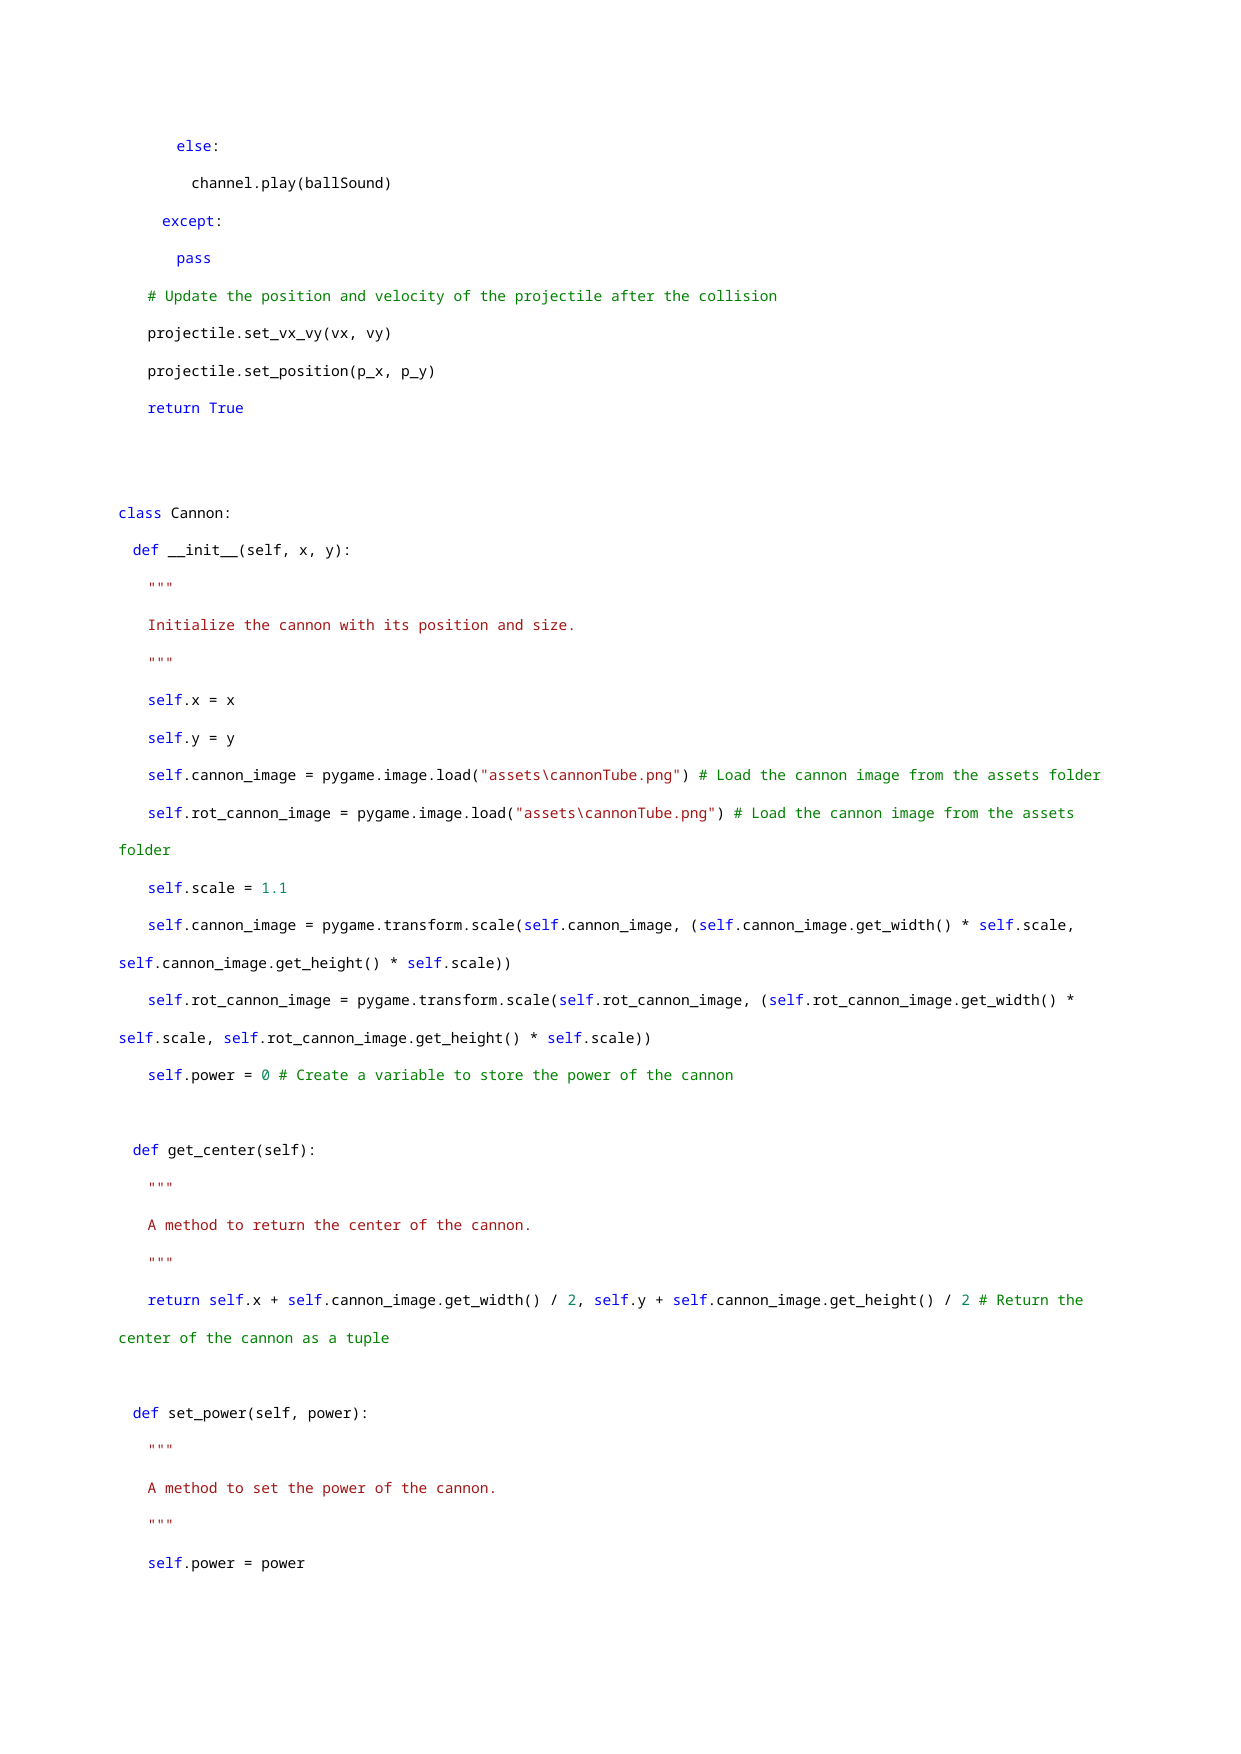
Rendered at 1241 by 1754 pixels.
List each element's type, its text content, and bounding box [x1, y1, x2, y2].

text A method to return the center of the cannon. [118, 1198, 1122, 1235]
text def __init__(self, x, y): [118, 523, 1122, 560]
text # Update the position and velocity of the projectile after the collision [118, 268, 1122, 306]
text """ [118, 1235, 1122, 1273]
text except: [118, 193, 1122, 231]
text def set_power(self, power): [118, 1385, 1122, 1423]
text self.x = x [118, 673, 1122, 710]
text channel.play(ballSound) [118, 156, 1122, 193]
text """ [118, 560, 1122, 598]
text projectile.set_vx_vy(vx, vy) [118, 306, 1122, 343]
text self.power = power [118, 1535, 1122, 1573]
text """ [118, 635, 1122, 673]
text self.cannon_image = pygame.transform.scale(self.cannon_image, (self.cannon_image.get_width() * self.scale, self.cannon_image.get_height() * self.scale)) [118, 898, 1122, 973]
text self.power = 0 # Create a variable to store the power of the cannon [118, 1048, 1122, 1085]
text def get_center(self): [118, 1123, 1122, 1160]
text self.y = y [118, 710, 1122, 748]
text return True [118, 381, 1122, 418]
text Initialize the cannon with its position and size. [118, 598, 1122, 635]
text self.rot_cannon_image = pygame.transform.scale(self.rot_cannon_image, (self.rot_cannon_image.get_width() * self.scale, self.rot_cannon_image.get_height() * self.scale)) [118, 973, 1122, 1048]
text self.rot_cannon_image = pygame.image.load("assets\cannonTube.png") # Load the cannon image from the assets folder [118, 785, 1122, 860]
text pass [118, 231, 1122, 268]
text else: [118, 118, 1122, 156]
text return self.x + self.cannon_image.get_width() / 2, self.y + self.cannon_image.get_height() / 2 # Return the center of the cannon as a tuple [118, 1273, 1122, 1348]
text """ [118, 1160, 1122, 1198]
text projectile.set_position(p_x, p_y) [118, 343, 1122, 381]
text self.scale = 1.1 [118, 860, 1122, 898]
text """ [118, 1498, 1122, 1535]
text """ [118, 1423, 1122, 1460]
text A method to set the power of the cannon. [118, 1460, 1122, 1498]
text class Cannon: [118, 485, 1122, 523]
text self.cannon_image = pygame.image.load("assets\cannonTube.png") # Load the cannon image from the assets folder [118, 748, 1122, 785]
